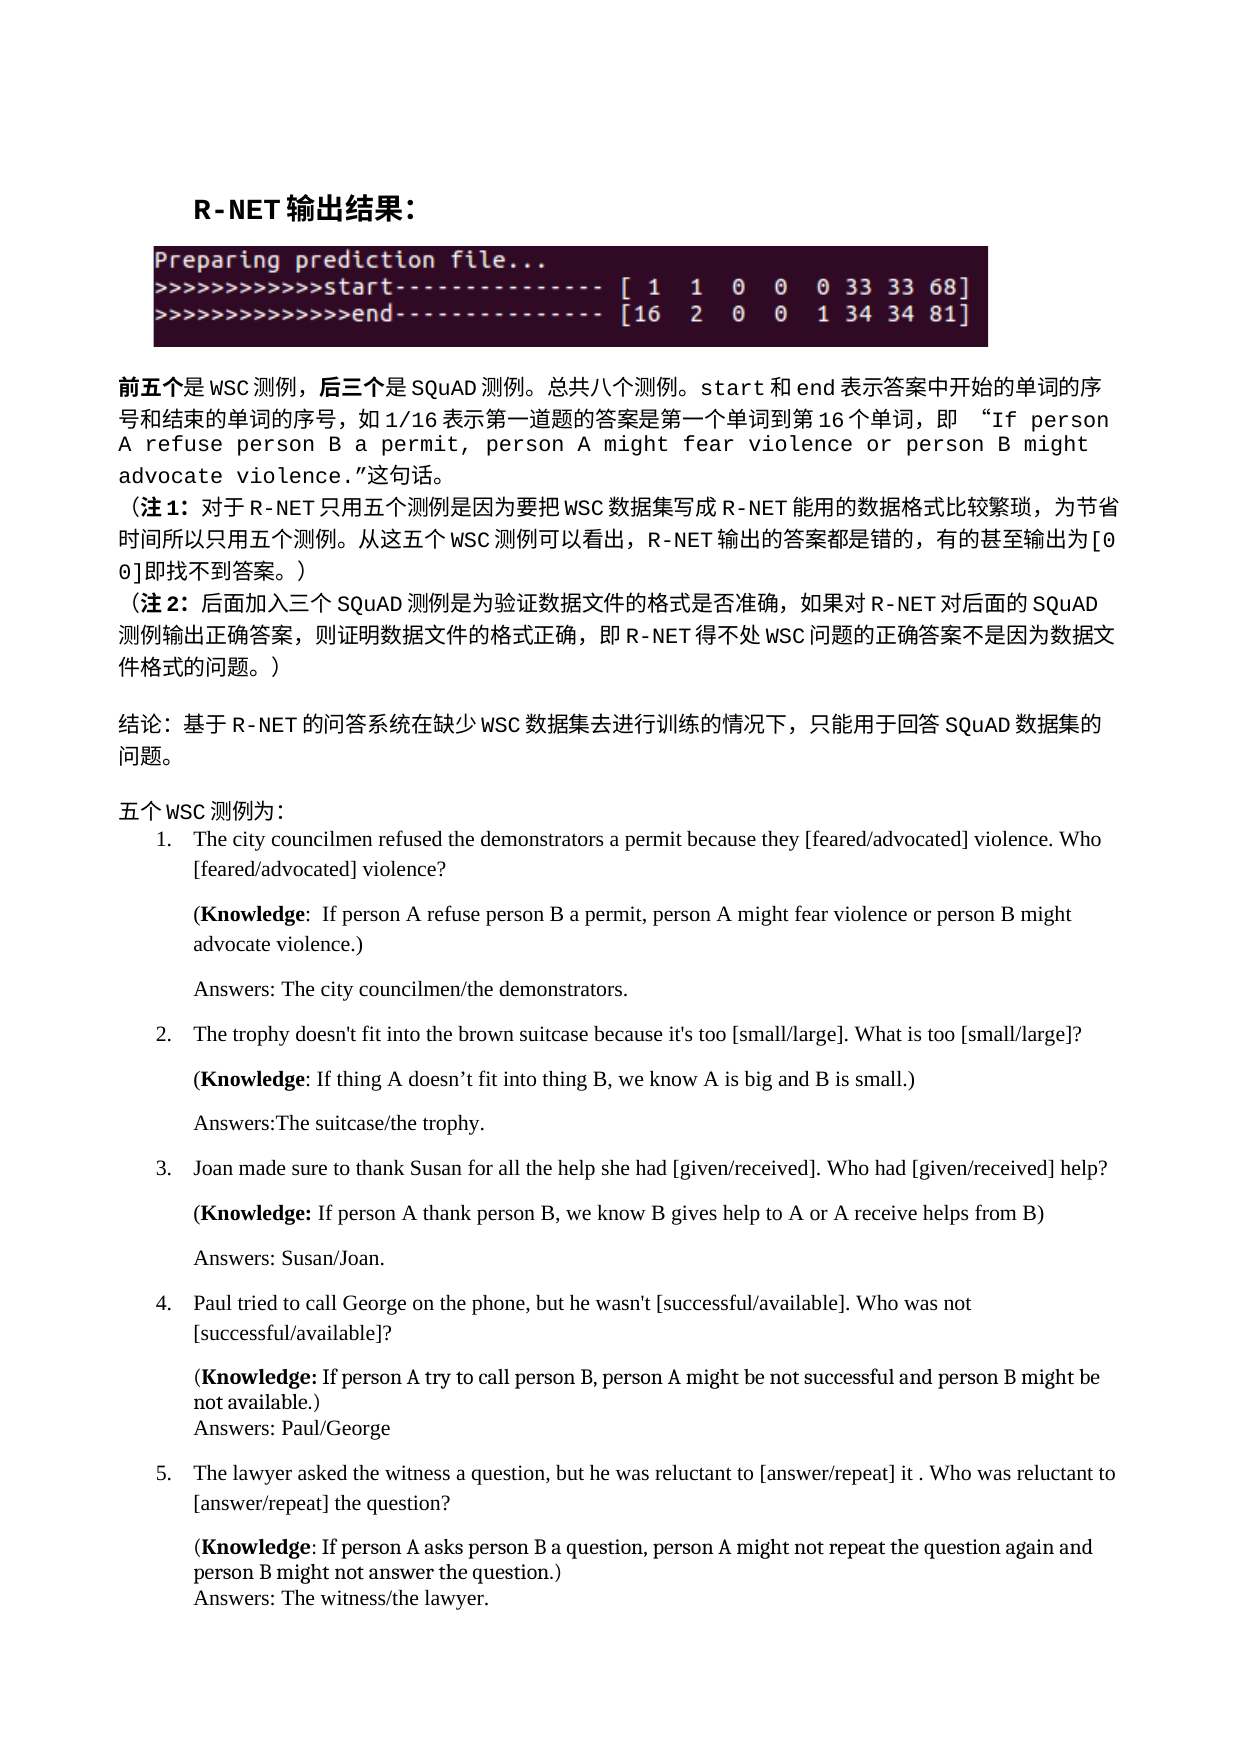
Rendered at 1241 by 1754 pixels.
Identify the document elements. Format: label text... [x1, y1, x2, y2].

list (Knowledge: If thing A doesn’t fit into thing B, we know A is big and B is small.) [156, 1066, 1122, 1091]
list Paul tried to call George on the phone, but he wasn't [successful/available]. Who was not [successful/available]? [156, 1289, 1122, 1345]
text （注1：对于R-NET只用五个测例是因为要把WSC数据集写成R-NET能用的数据格式比较繁琐，为节省时间所以只用五个测例。从这五个WSC测例可以看出，R-NET输出的答案都是错的，有的甚至输出为[0 0]即找不到答案。） [118, 490, 1122, 586]
text 五个WSC测例为： [118, 794, 1122, 826]
picture [153, 246, 989, 347]
list The city councilmen refused the demonstrators a permit because they [feared/advocated] violence. Who [feared/advocated] violence? [156, 826, 1122, 881]
text 前五个是WSC测例，后三个是SQuAD测例。总共八个测例。start和end表示答案中开始的单词的序号和结束的单词的序号，如1/16表示第一道题的答案是第一个单词到第16个单词，即 “If person A refuse person B a permit, person A might fear violence or person B might advocate violence.”这句话。 [118, 370, 1122, 490]
list The lawyer asked the witness a question, but he was reluctant to [answer/repeat] it . Who was reluctant to [answer/repeat] the question? [156, 1460, 1122, 1515]
text （注2：后面加入三个SQuAD测例是为验证数据文件的格式是否准确，如果对R-NET对后面的SQuAD测例输出正确答案，则证明数据文件的格式正确，即R-NET得不处WSC问题的正确答案不是因为数据文件格式的问题。） [118, 586, 1122, 682]
list Answers: Paul/George [156, 1415, 1122, 1440]
list Joan made sure to thank Susan for all the help she had [given/received]. Who had [given/received] help? [156, 1155, 1122, 1180]
list Answers: The witness/the lawyer. [156, 1585, 1122, 1610]
text 结论：基于R-NET的问答系统在缺少WSC数据集去进行训练的情况下，只能用于回答SQuAD数据集的问题。 [118, 707, 1122, 770]
list (Knowledge: If person A thank person B, we know B gives help to A or A receive helps from B) [156, 1200, 1122, 1225]
list (Knowledge: If person A refuse person B a permit, person A might fear violence or person B might advocate violence.) [156, 901, 1122, 956]
list Answers: The city councilmen/the demonstrators. [156, 976, 1122, 1001]
list (Knowledge: If person A try to call person B, person A might be not successful and person B might be not available.) [156, 1364, 1122, 1415]
list R-NET输出结果： [156, 185, 1122, 228]
list (Knowledge: If person A asks person B a question, person A might not repeat the question again and person B might not answer the question.) [156, 1535, 1122, 1585]
list Answers:The suitcase/the trophy. [156, 1110, 1122, 1136]
list The trophy doesn't fit into the brown suitcase because it's too [small/large]. What is too [small/large]? [156, 1021, 1122, 1046]
list Answers: Susan/Joan. [156, 1245, 1122, 1270]
